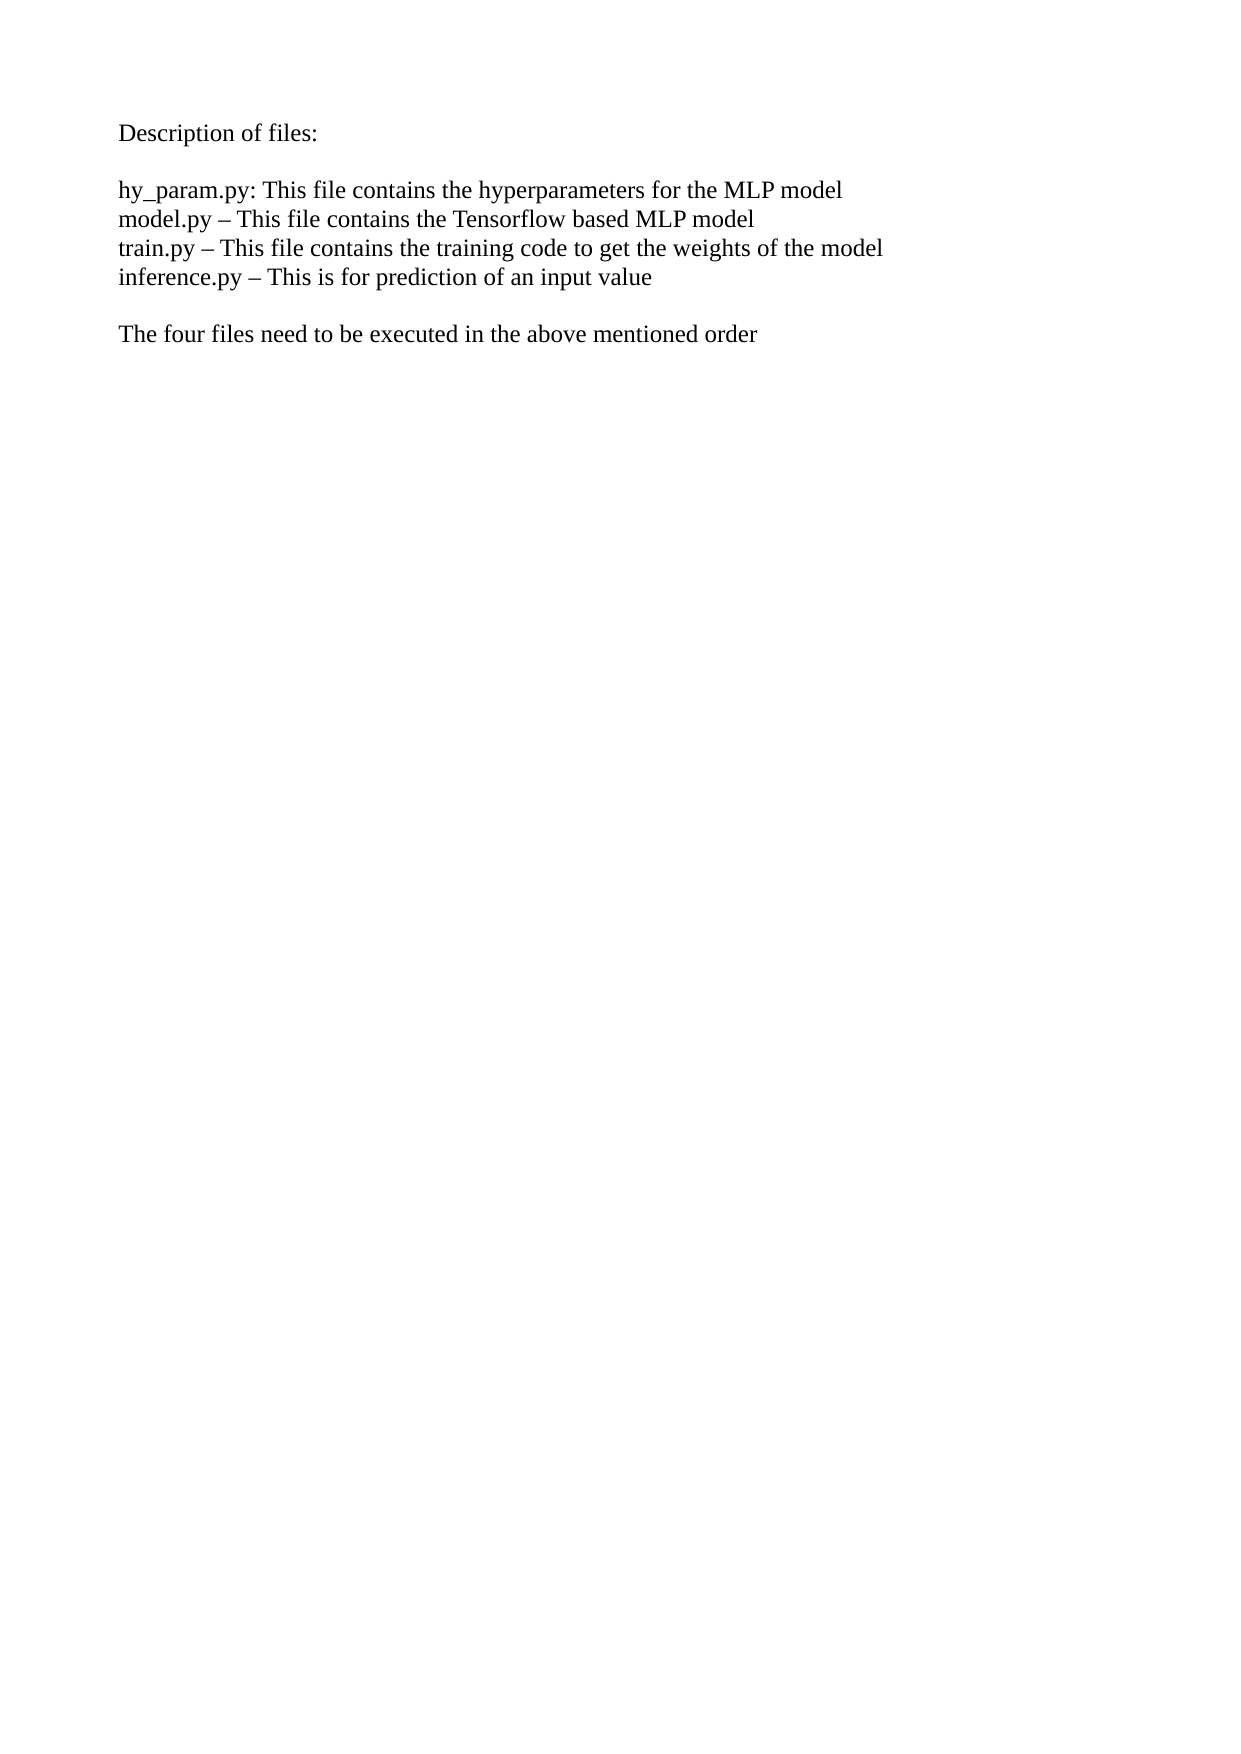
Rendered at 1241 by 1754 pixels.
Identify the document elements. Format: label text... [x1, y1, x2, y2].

text Description of files: [118, 118, 1122, 147]
text The four files need to be executed in the above mentioned order [118, 319, 1122, 348]
text inference.py – This is for prediction of an input value [118, 262, 1122, 291]
text train.py – This file contains the training code to get the weights of the model [118, 233, 1122, 262]
text hy_param.py: This file contains the hyperparameters for the MLP model [118, 176, 1122, 204]
text model.py – This file contains the Tensorflow based MLP model [118, 204, 1122, 233]
